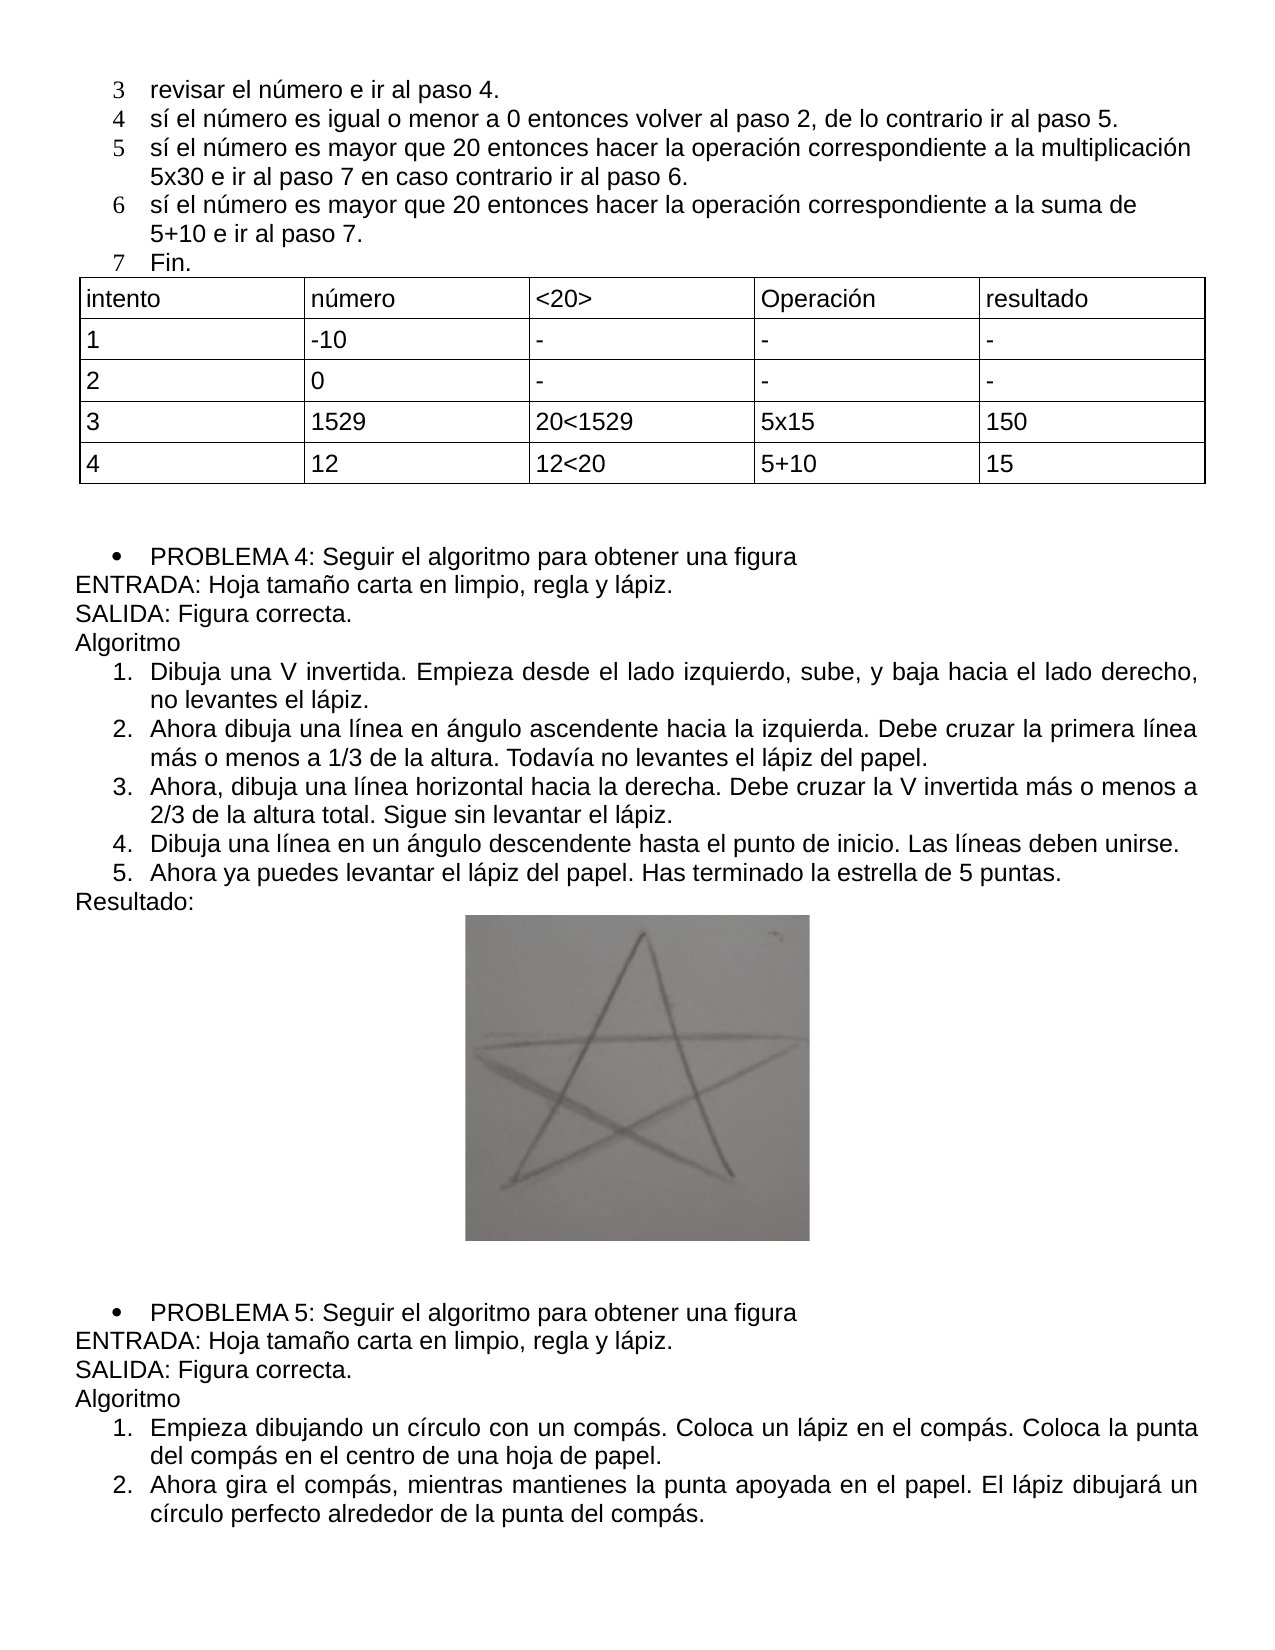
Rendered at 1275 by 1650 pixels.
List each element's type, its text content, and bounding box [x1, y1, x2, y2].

table_cell - [755, 360, 979, 401]
table_header <20> [530, 278, 754, 318]
table_cell - [755, 319, 979, 359]
list Ahora, dibuja una línea horizontal hacia la derecha. Debe cruzar la V invertida más o menos a 2/3 de la altura total. Sigue sin levantar el lápiz. [112, 772, 1200, 829]
text Algoritmo [75, 628, 1200, 657]
table_header resultado [980, 278, 1204, 318]
table_cell 3 [81, 402, 304, 442]
list PROBLEMA 4: Seguir el algoritmo para obtener una figura [112, 542, 1200, 570]
table_cell - [980, 360, 1204, 401]
table_cell 12<20 [530, 443, 754, 483]
list sí el número es mayor que 20 entonces hacer la operación correspondiente a la suma de 5+10 e ir al paso 7. [112, 190, 1200, 248]
list revisar el número e ir al paso 4. [112, 75, 1200, 104]
text ENTRADA: Hoja tamaño carta en limpio, regla y lápiz. [75, 570, 1200, 599]
table_cell -10 [305, 319, 529, 359]
list PROBLEMA 5: Seguir el algoritmo para obtener una figura [112, 1297, 1200, 1326]
table_cell 20<1529 [530, 402, 754, 442]
list Ahora gira el compás, mientras mantienes la punta apoyada en el papel. El lápiz dibujará un círculo perfecto alrededor de la punta del compás. [112, 1470, 1200, 1528]
table_cell 5x15 [755, 402, 979, 442]
list sí el número es igual o menor a 0 entonces volver al paso 2, de lo contrario ir al paso 5. [112, 104, 1200, 133]
list Empieza dibujando un círculo con un compás. Coloca un lápiz en el compás. Coloca la punta del compás en el centro de una hoja de papel. [112, 1413, 1200, 1470]
table_cell - [980, 319, 1204, 359]
table_header Operación [755, 278, 979, 318]
table_cell 1 [81, 319, 304, 359]
table_header intento [81, 278, 304, 318]
table_cell 4 [81, 443, 304, 483]
table_cell 0 [305, 360, 529, 401]
list Dibuja una línea en un ángulo descendente hasta el punto de inicio. Las líneas deben unirse. [112, 829, 1200, 858]
table_cell 12 [305, 443, 529, 483]
text Resultado: [75, 887, 1200, 915]
list Dibuja una V invertida. Empieza desde el lado izquierdo, sube, y baja hacia el lado derecho, no levantes el lápiz. [112, 657, 1200, 714]
table_cell 2 [81, 360, 304, 401]
table_cell 150 [980, 402, 1204, 442]
list Fin. [112, 248, 1200, 277]
table_cell 15 [980, 443, 1204, 483]
table_header número [305, 278, 529, 318]
list sí el número es mayor que 20 entonces hacer la operación correspondiente a la multiplicación 5x30 e ir al paso 7 en caso contrario ir al paso 6. [112, 133, 1200, 190]
text SALIDA: Figura correcta. [75, 1355, 1200, 1384]
table_cell 5+10 [755, 443, 979, 483]
list Ahora dibuja una línea en ángulo ascendente hacia la izquierda. Debe cruzar la primera línea más o menos a 1/3 de la altura. Todavía no levantes el lápiz del papel. [112, 714, 1200, 772]
text SALIDA: Figura correcta. [75, 599, 1200, 628]
text ENTRADA: Hoja tamaño carta en limpio, regla y lápiz. [75, 1326, 1200, 1355]
table_cell 1529 [305, 402, 529, 442]
text Algoritmo [75, 1384, 1200, 1413]
list Ahora ya puedes levantar el lápiz del papel. Has terminado la estrella de 5 puntas. [112, 858, 1200, 887]
table_cell - [530, 319, 754, 359]
table_cell - [530, 360, 754, 401]
